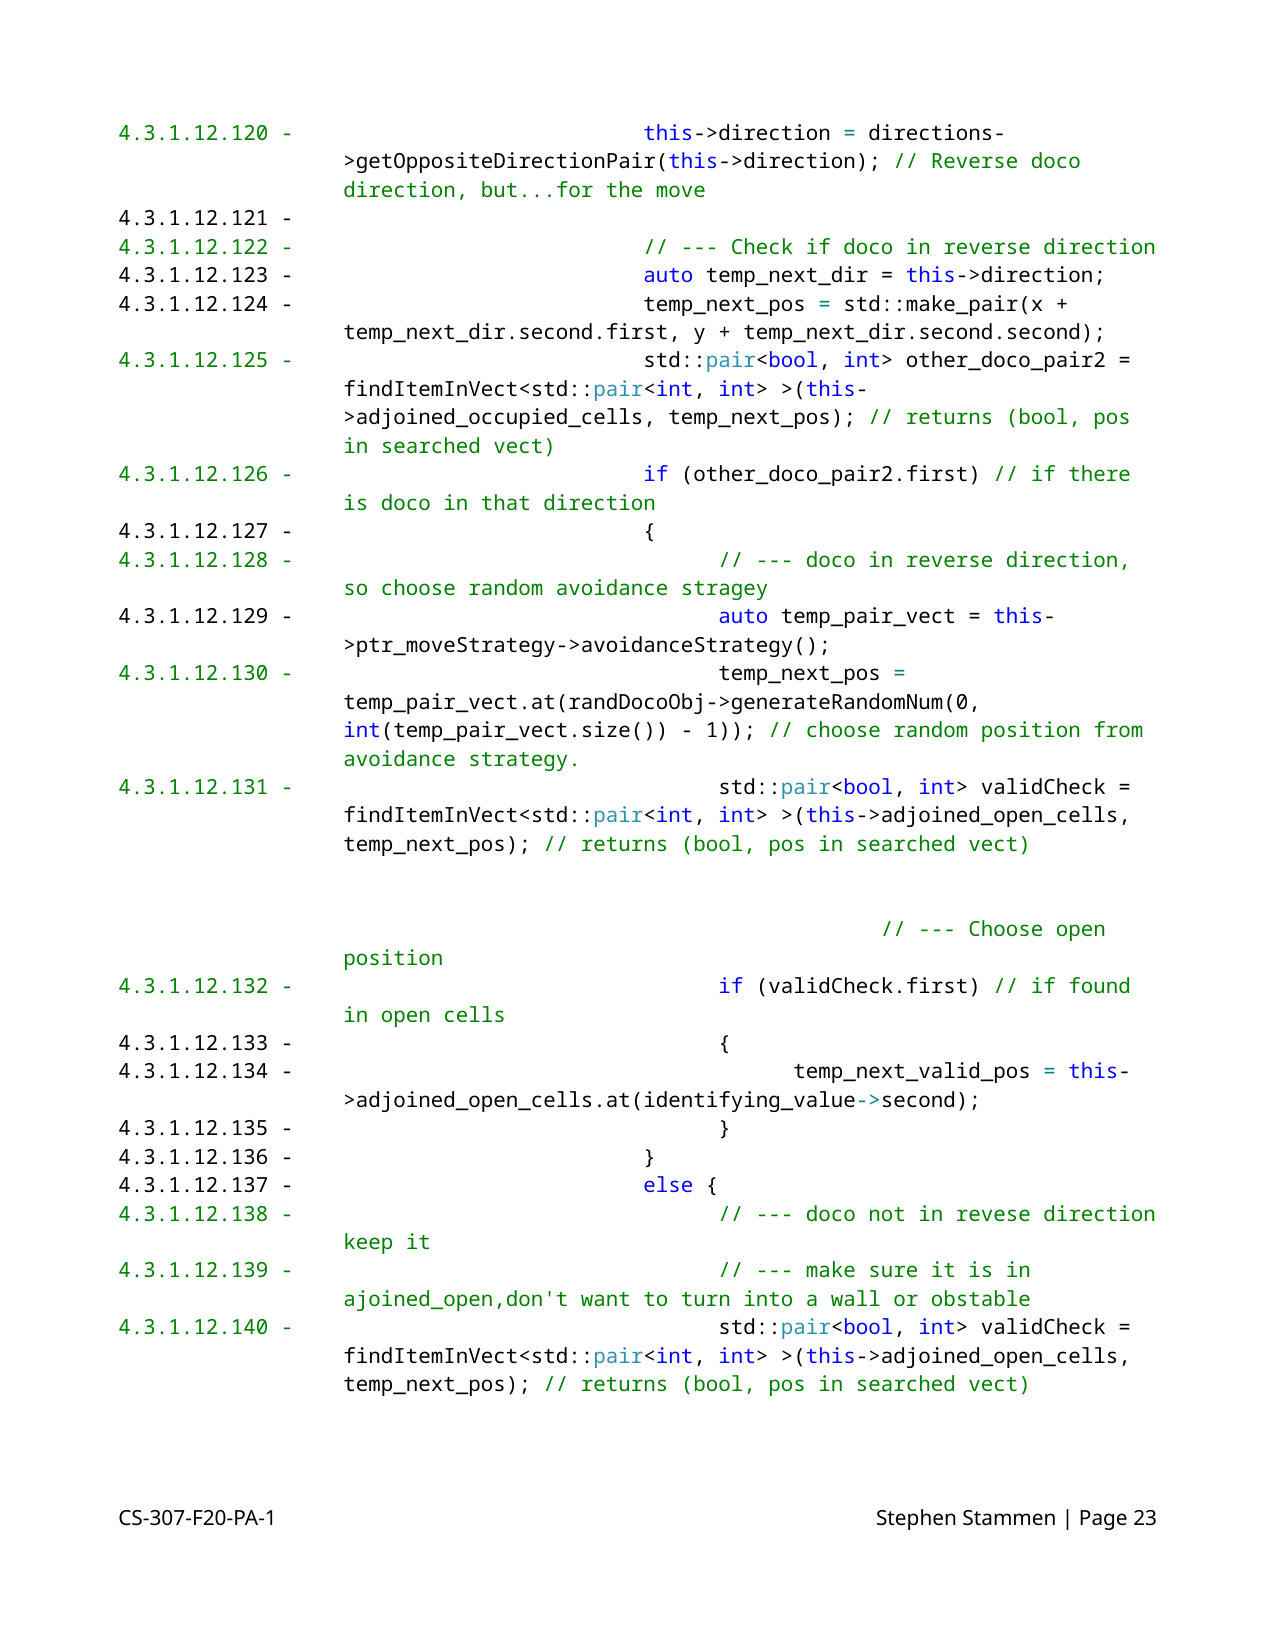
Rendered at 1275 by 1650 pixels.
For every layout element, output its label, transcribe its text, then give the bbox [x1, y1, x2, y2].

list // --- doco in reverse direction, so choose random avoidance stragey [118, 545, 1157, 602]
list std::pair<bool, int> validCheck = findItemInVect<std::pair<int, int> >(this->adjoined_open_cells, temp_next_pos); // returns (bool, pos in searched vect) // --- Choose open position [118, 772, 1157, 971]
list temp_next_pos = temp_pair_vect.at(randDocoObj->generateRandomNum(0, int(temp_pair_vect.size()) - 1)); // choose random position from avoidance strategy. [118, 658, 1157, 772]
list { [118, 1028, 1157, 1057]
list // --- doco not in revese direction keep it [118, 1199, 1157, 1256]
list if (other_doco_pair2.first) // if there is doco in that direction [118, 459, 1157, 516]
list } [118, 1113, 1157, 1142]
list { [118, 516, 1157, 545]
list // --- Check if doco in reverse direction [118, 232, 1157, 260]
list auto temp_pair_vect = this->ptr_moveStrategy->avoidanceStrategy(); [118, 602, 1157, 658]
list // --- make sure it is in ajoined_open,don't want to turn into a wall or obstable [118, 1256, 1157, 1312]
list } [118, 1142, 1157, 1170]
list else { [118, 1170, 1157, 1199]
list auto temp_next_dir = this->direction; [118, 260, 1157, 289]
list temp_next_valid_pos = this->adjoined_open_cells.at(identifying_value->second); [118, 1057, 1157, 1113]
list std::pair<bool, int> validCheck = findItemInVect<std::pair<int, int> >(this->adjoined_open_cells, temp_next_pos); // returns (bool, pos in searched vect) // --- Choose open position [118, 1312, 1157, 1426]
list std::pair<bool, int> other_doco_pair2 = findItemInVect<std::pair<int, int> >(this->adjoined_occupied_cells, temp_next_pos); // returns (bool, pos in searched vect) [118, 346, 1157, 459]
list if (validCheck.first) // if found in open cells [118, 971, 1157, 1028]
list this->direction = directions->getOppositeDirectionPair(this->direction); // Reverse doco direction, but...for the move [118, 118, 1157, 203]
list temp_next_pos = std::make_pair(x + temp_next_dir.second.first, y + temp_next_dir.second.second); [118, 289, 1157, 346]
